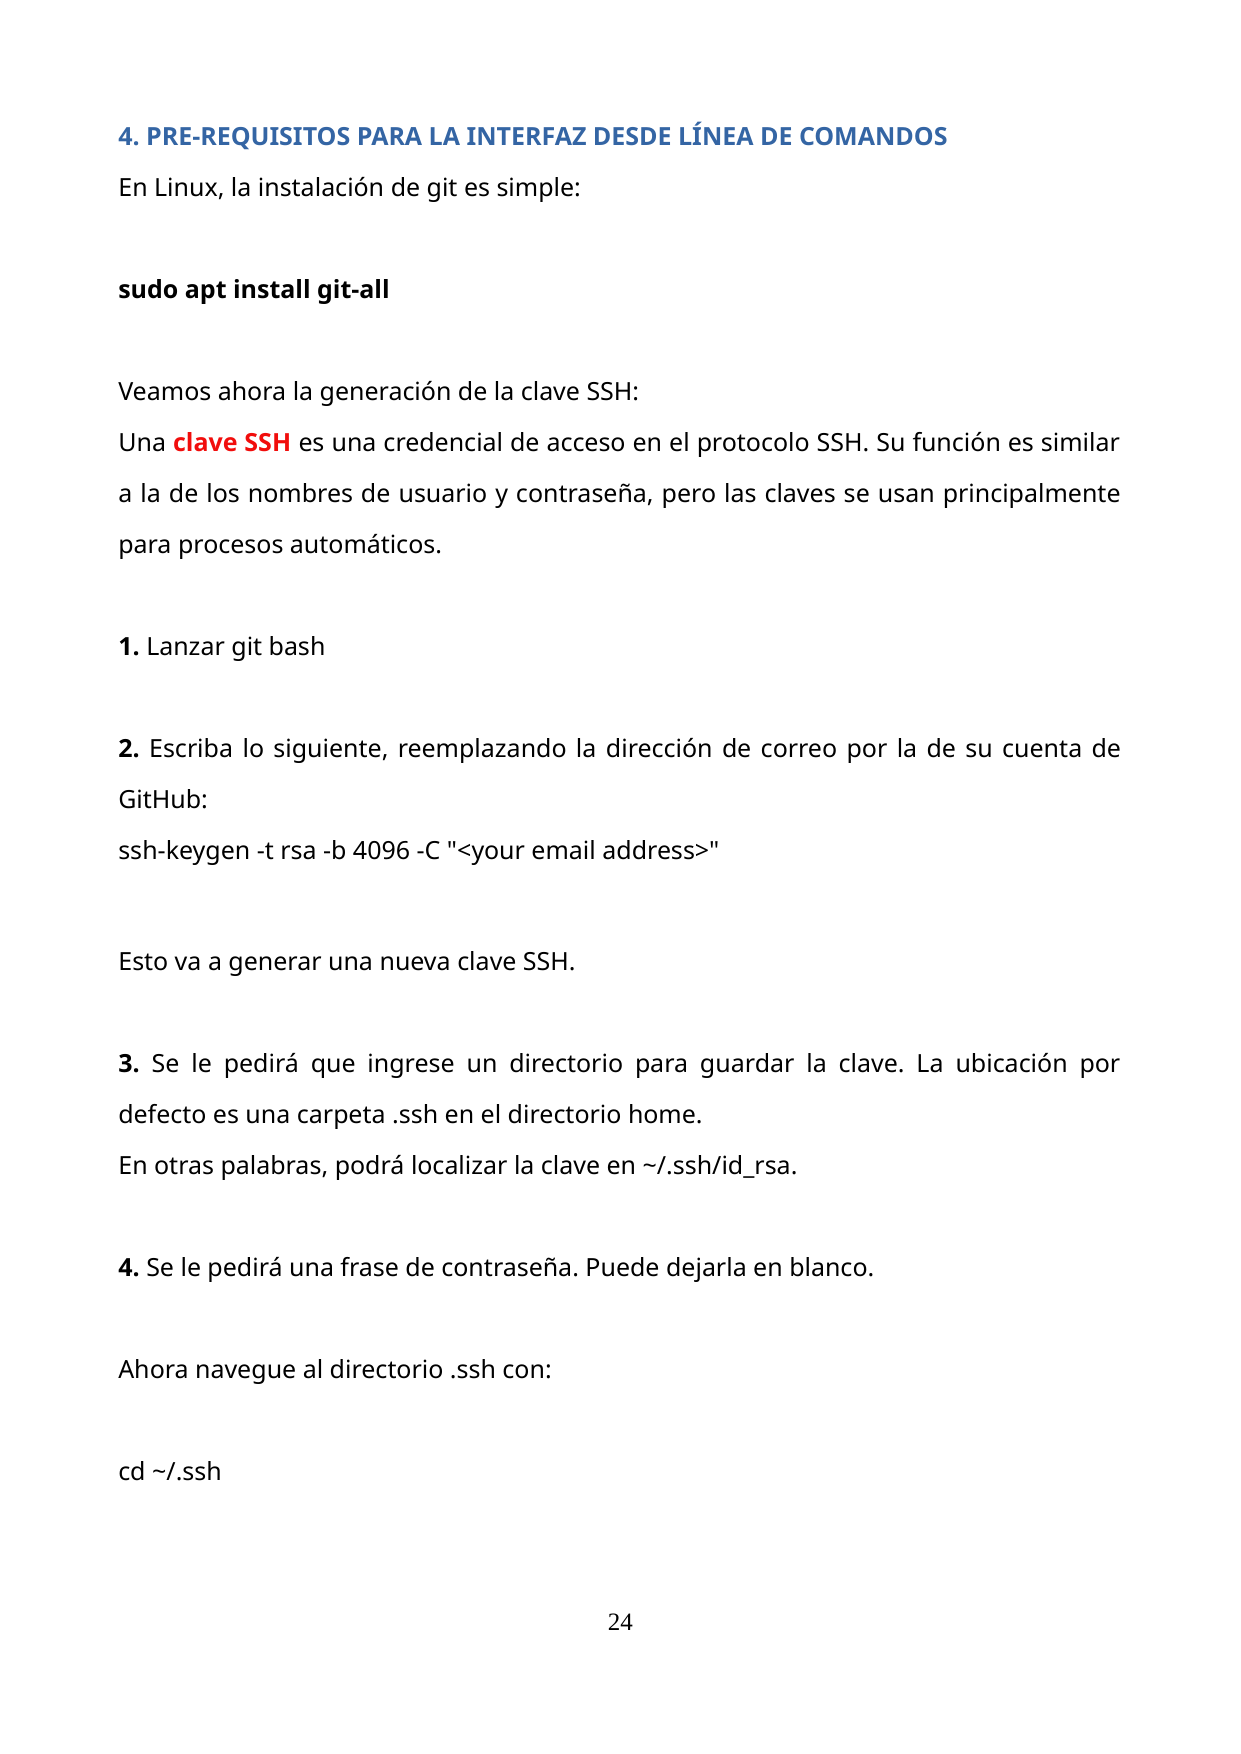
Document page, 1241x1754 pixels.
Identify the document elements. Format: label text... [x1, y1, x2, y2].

text ssh-keygen -t rsa -b 4096 -C "<your email address>" [118, 833, 1122, 867]
text 2. Escriba lo siguiente, reemplazando la dirección de correo por la de su cuenta de GitHub: [118, 731, 1122, 816]
text cd ~/.ssh [118, 1454, 1122, 1488]
text Veamos ahora la generación de la clave SSH: [118, 373, 1122, 407]
text 1. Lanzar git bash [118, 628, 1122, 663]
text Esto va a generar una nueva clave SSH. [118, 943, 1122, 977]
text 3. Se le pedirá que ingrese un directorio para guardar la clave. La ubicación por defecto es una carpeta .ssh en el directorio home. [118, 1045, 1122, 1130]
text Una clave SSH es una credencial de acceso en el protocolo SSH. Su función es similar a la de los nombres de usuario y contraseña, pero las claves se usan principalmente para procesos automáticos. [118, 424, 1122, 561]
text En otras palabras, podrá localizar la clave en ~/.ssh/id_rsa. [118, 1147, 1122, 1181]
text 4. PRE-REQUISITOS PARA LA INTERFAZ DESDE LÍNEA DE COMANDOS [118, 118, 1122, 152]
text 4. Se le pedirá una frase de contraseña. Puede dejarla en blanco. [118, 1249, 1122, 1283]
text Ahora navegue al directorio .ssh con: [118, 1352, 1122, 1386]
text sudo apt install git-all [118, 271, 1122, 305]
text En Linux, la instalación de git es simple: [118, 169, 1122, 203]
